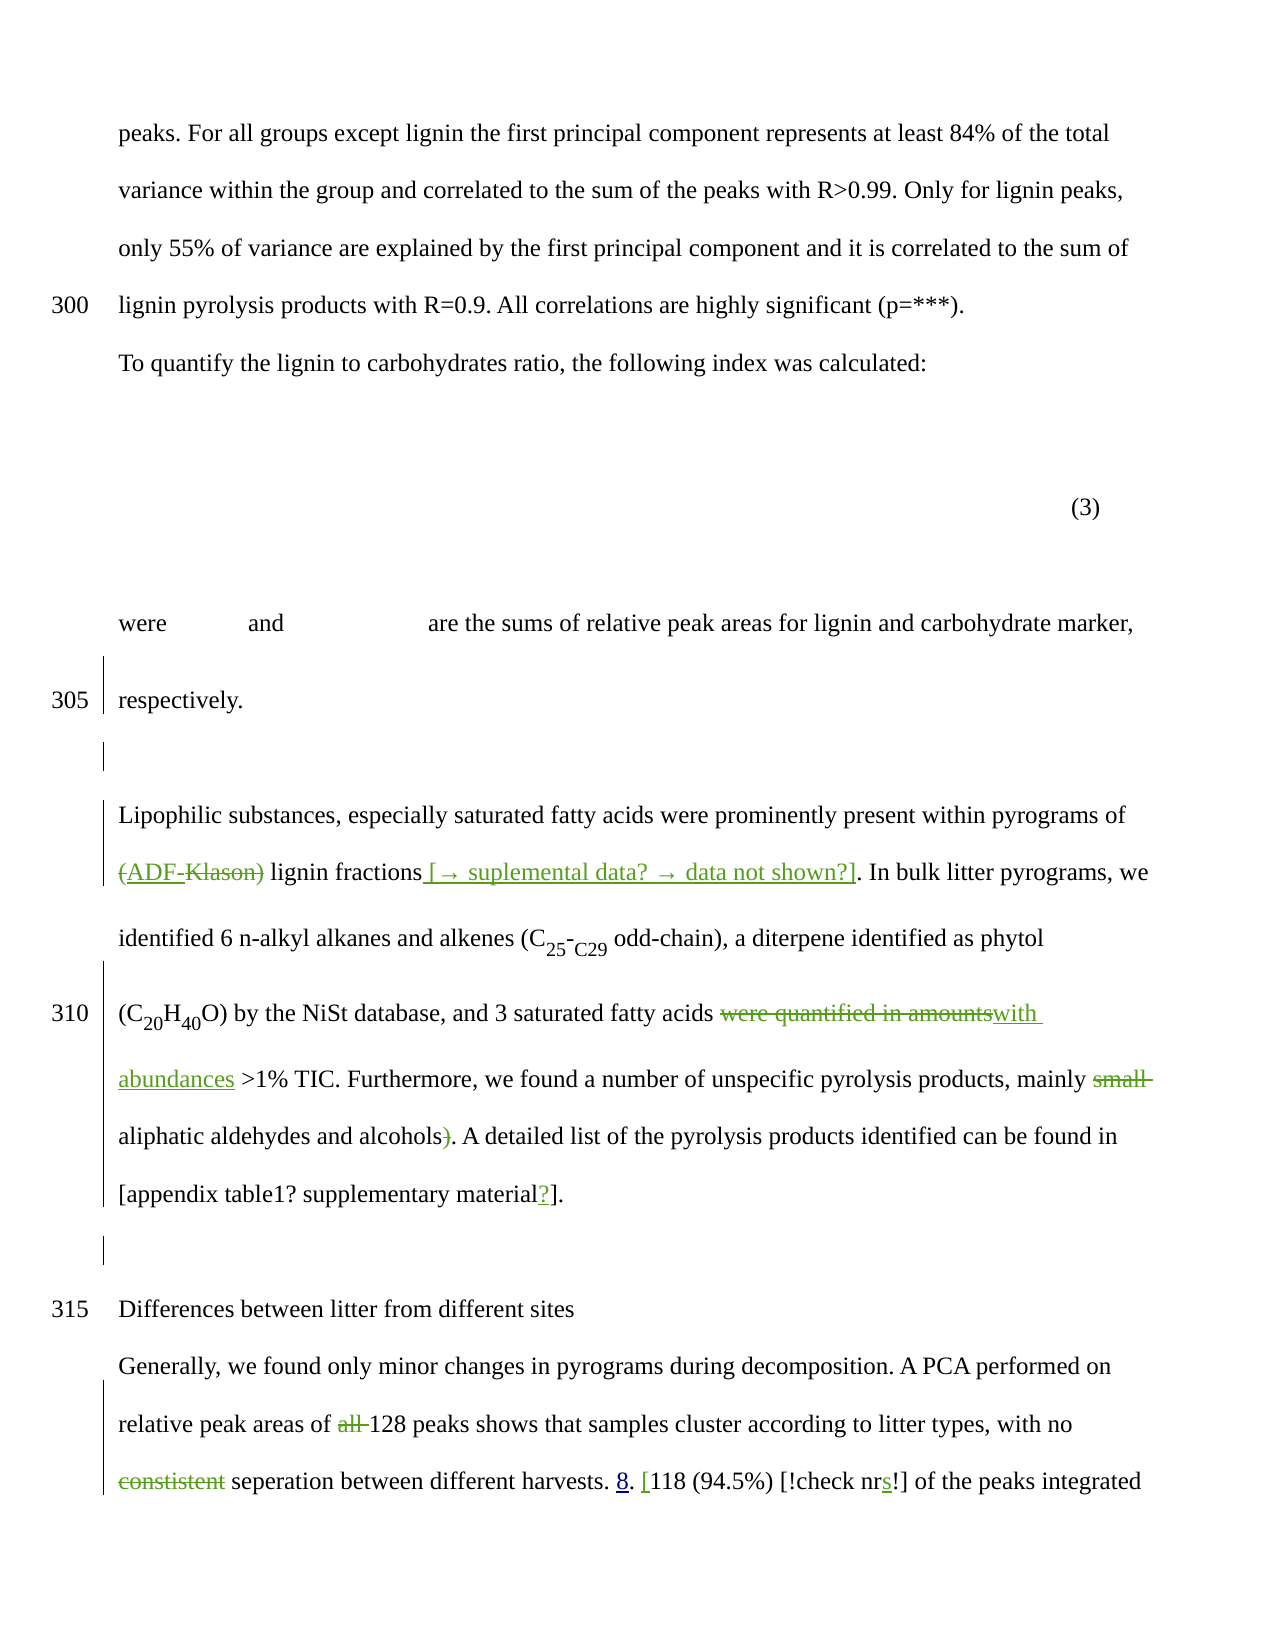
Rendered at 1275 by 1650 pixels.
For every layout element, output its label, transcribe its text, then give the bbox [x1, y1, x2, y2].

text Differences between litter from different sites [118, 1294, 1157, 1322]
text were and are the sums of relative peak areas for lignin and carbohydrate marker, respectively. [118, 608, 1157, 714]
text To quantify the lignin to carbohydrates ratio, the following index was calculated: [118, 348, 1157, 377]
text Lipophilic substances, especially saturated fatty acids were prominently present within pyrograms of ADF- lignin fractions [→ suplemental data? → data not shown?]. In bulk litter pyrograms, we identified 6 n-alkyl alkanes and alkenes (C25-C29 odd-chain), a diterpene identified as phytol (C20H40O) by the NiSt database, and 3 saturated fatty acids with abundances >1% TIC. Furthermore, we found a number of unspecific pyrolysis products, mainly aliphatic aldehydes and alcohols. A detailed list of the pyrolysis products identified can be found in [appendix table1? supplementary material?]. [118, 800, 1157, 1207]
table_header (3) [1068, 463, 1157, 550]
table_header [118, 463, 1068, 550]
text peaks. For all groups except lignin the first principal component represents at least 84% of the total variance within the group and correlated to the sum of the peaks with R>0.99. Only for lignin peaks, only 55% of variance are explained by the first principal component and it is correlated to the sum of lignin pyrolysis products with R=0.9. All correlations are highly significant (p=***). [118, 118, 1157, 319]
text Generally, we found only minor changes in pyrograms during decomposition. A PCA performed on relative peak areas of 128 peaks shows that samples cluster according to litter types, with no seperation between different harvests. 8. [118 (94.5%) [!check nrs!] of the peaks integrated show significant differences in relative peak areas between different litter types before incubation.] LCI of initial litter are similar for AK, KL and OS, and slightly lower for SW. [118, 1351, 1157, 1495]
